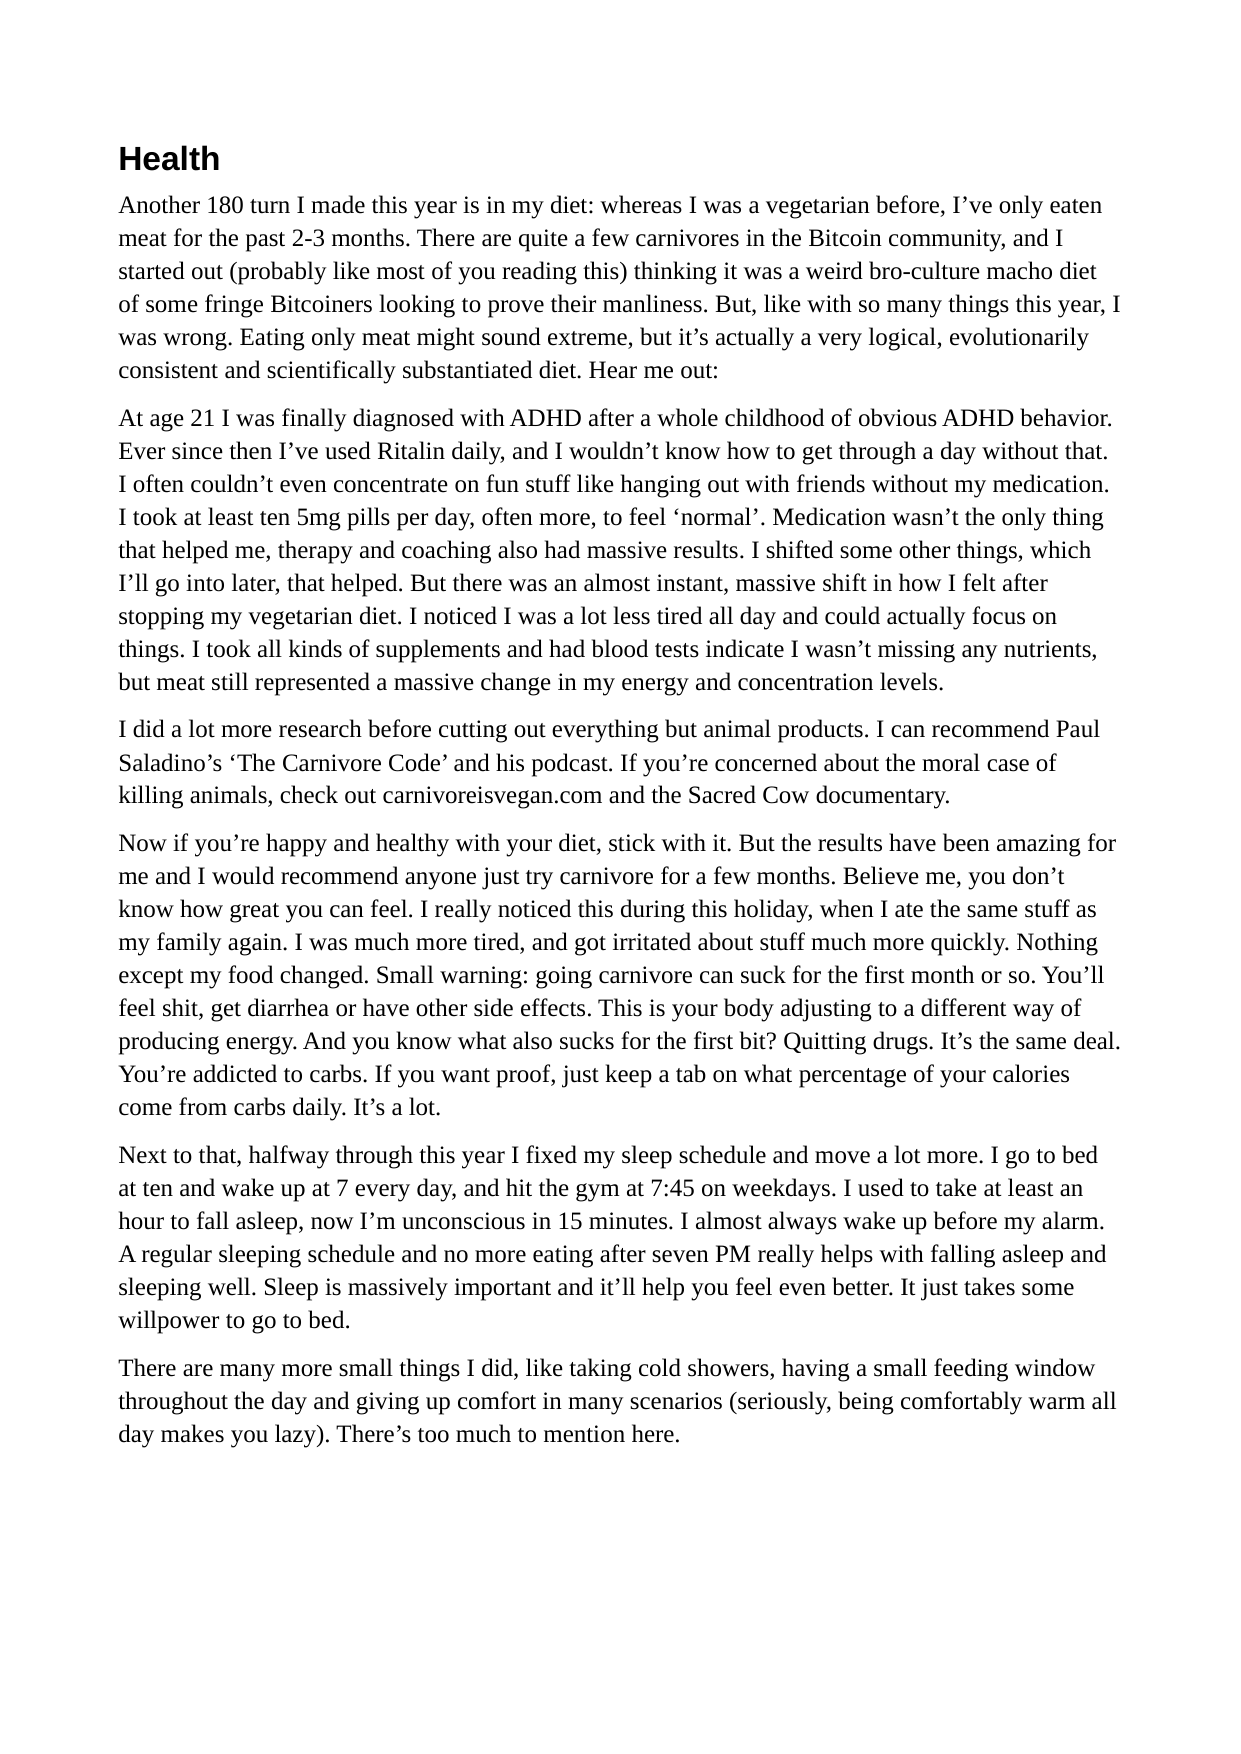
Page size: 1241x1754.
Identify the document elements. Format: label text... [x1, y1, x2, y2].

text Now if you’re happy and healthy with your diet, stick with it. But the results have been amazing for me and I would recommend anyone just try carnivore for a few months. Believe me, you don’t know how great you can feel. I really noticed this during this holiday, when I ate the same stuff as my family again. I was much more tired, and got irritated about stuff much more quickly. Nothing except my food changed. Small warning: going carnivore can suck for the first month or so. You’ll feel shit, get diarrhea or have other side effects. This is your body adjusting to a different way of producing energy. And you know what also sucks for the first bit? Quitting drugs. It’s the same deal. You’re addicted to carbs. If you want proof, just keep a tab on what percentage of your calories come from carbs daily. It’s a lot. [118, 828, 1122, 1121]
text I did a lot more research before cutting out everything but animal products. I can recommend Paul Saladino’s ‘The Carnivore Code’ and his podcast. If you’re concerned about the moral case of killing animals, check out carnivoreisvegan.com and the Sacred Cow documentary. [118, 714, 1122, 809]
text There are many more small things I did, like taking cold showers, having a small feeding window throughout the day and giving up comfort in many scenarios (seriously, being comfortably warm all day makes you lazy). There’s too much to mention here. [118, 1353, 1122, 1447]
text Another 180 turn I made this year is in my diet: whereas I was a vegetarian before, I’ve only eaten meat for the past 2-3 months. There are quite a few carnivores in the Bitcoin community, and I started out (probably like most of you reading this) thinking it was a weird bro-culture macho diet of some fringe Bitcoiners looking to prove their manliness. But, like with so many things this year, I was wrong. Eating only meat might sound extreme, but it’s actually a very logical, evolutionarily consistent and scientifically substantiated diet. Hear me out: [118, 190, 1122, 384]
subtitle Health [118, 139, 1122, 178]
text At age 21 I was finally diagnosed with ADHD after a whole childhood of obvious ADHD behavior. Ever since then I’ve used Ritalin daily, and I wouldn’t know how to get through a day without that. I often couldn’t even concentrate on fun stuff like hanging out with friends without my medication. I took at least ten 5mg pills per day, often more, to feel ‘normal’. Medication wasn’t the only thing that helped me, therapy and coaching also had massive results. I shifted some other things, which I’ll go into later, that helped. But there was an almost instant, massive shift in how I felt after stopping my vegetarian diet. I noticed I was a lot less tired all day and could actually focus on things. I took all kinds of supplements and had blood tests indicate I wasn’t missing any nutrients, but meat still represented a massive change in my energy and concentration levels. [118, 403, 1122, 696]
text Next to that, halfway through this year I fixed my sleep schedule and move a lot more. I go to bed at ten and wake up at 7 every day, and hit the gym at 7:45 on weekdays. I used to take at least an hour to fall asleep, now I’m unconscious in 15 minutes. I almost always wake up before my alarm. A regular sleeping schedule and no more eating after seven PM really helps with falling asleep and sleeping well. Sleep is massively important and it’ll help you feel even better. It just takes some willpower to go to bed. [118, 1140, 1122, 1334]
